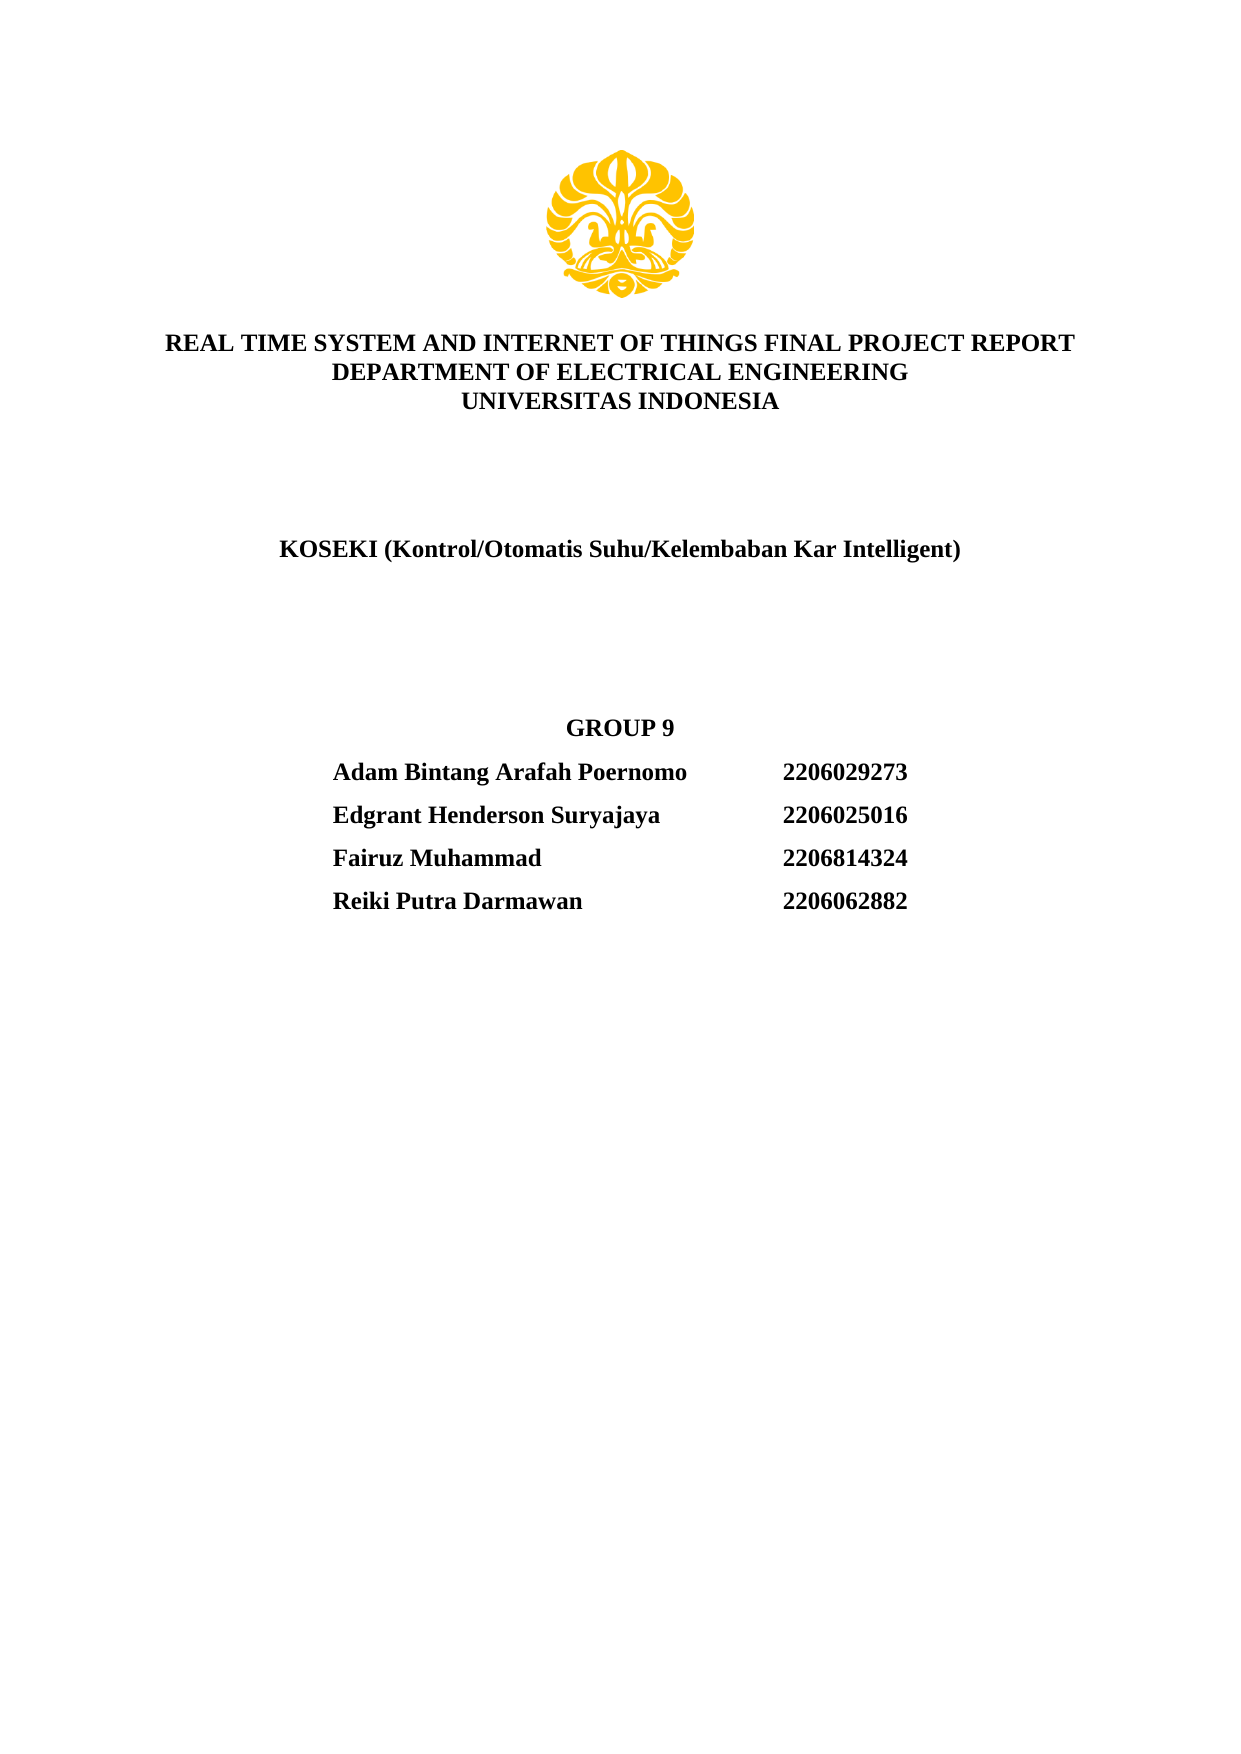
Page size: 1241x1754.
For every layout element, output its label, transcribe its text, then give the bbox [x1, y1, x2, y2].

picture [546, 150, 694, 298]
text KOSEKI (Kontrol/Otomatis Suhu/Kelembaban Kar Intelligent) [150, 534, 1090, 563]
text Fairuz Muhammad 2206814324 [150, 843, 1090, 872]
text UNIVERSITAS INDONESIA [150, 386, 1090, 414]
text REAL TIME SYSTEM AND INTERNET OF THINGS FINAL PROJECT REPORT [150, 328, 1090, 357]
text Adam Bintang Arafah Poernomo 2206029273 [150, 757, 1090, 785]
text Reiki Putra Darmawan 2206062882 [150, 886, 1090, 915]
text GROUP 9 [150, 713, 1090, 742]
text Edgrant Henderson Suryajaya 2206025016 [150, 800, 1090, 828]
text DEPARTMENT OF ELECTRICAL ENGINEERING [150, 357, 1090, 386]
